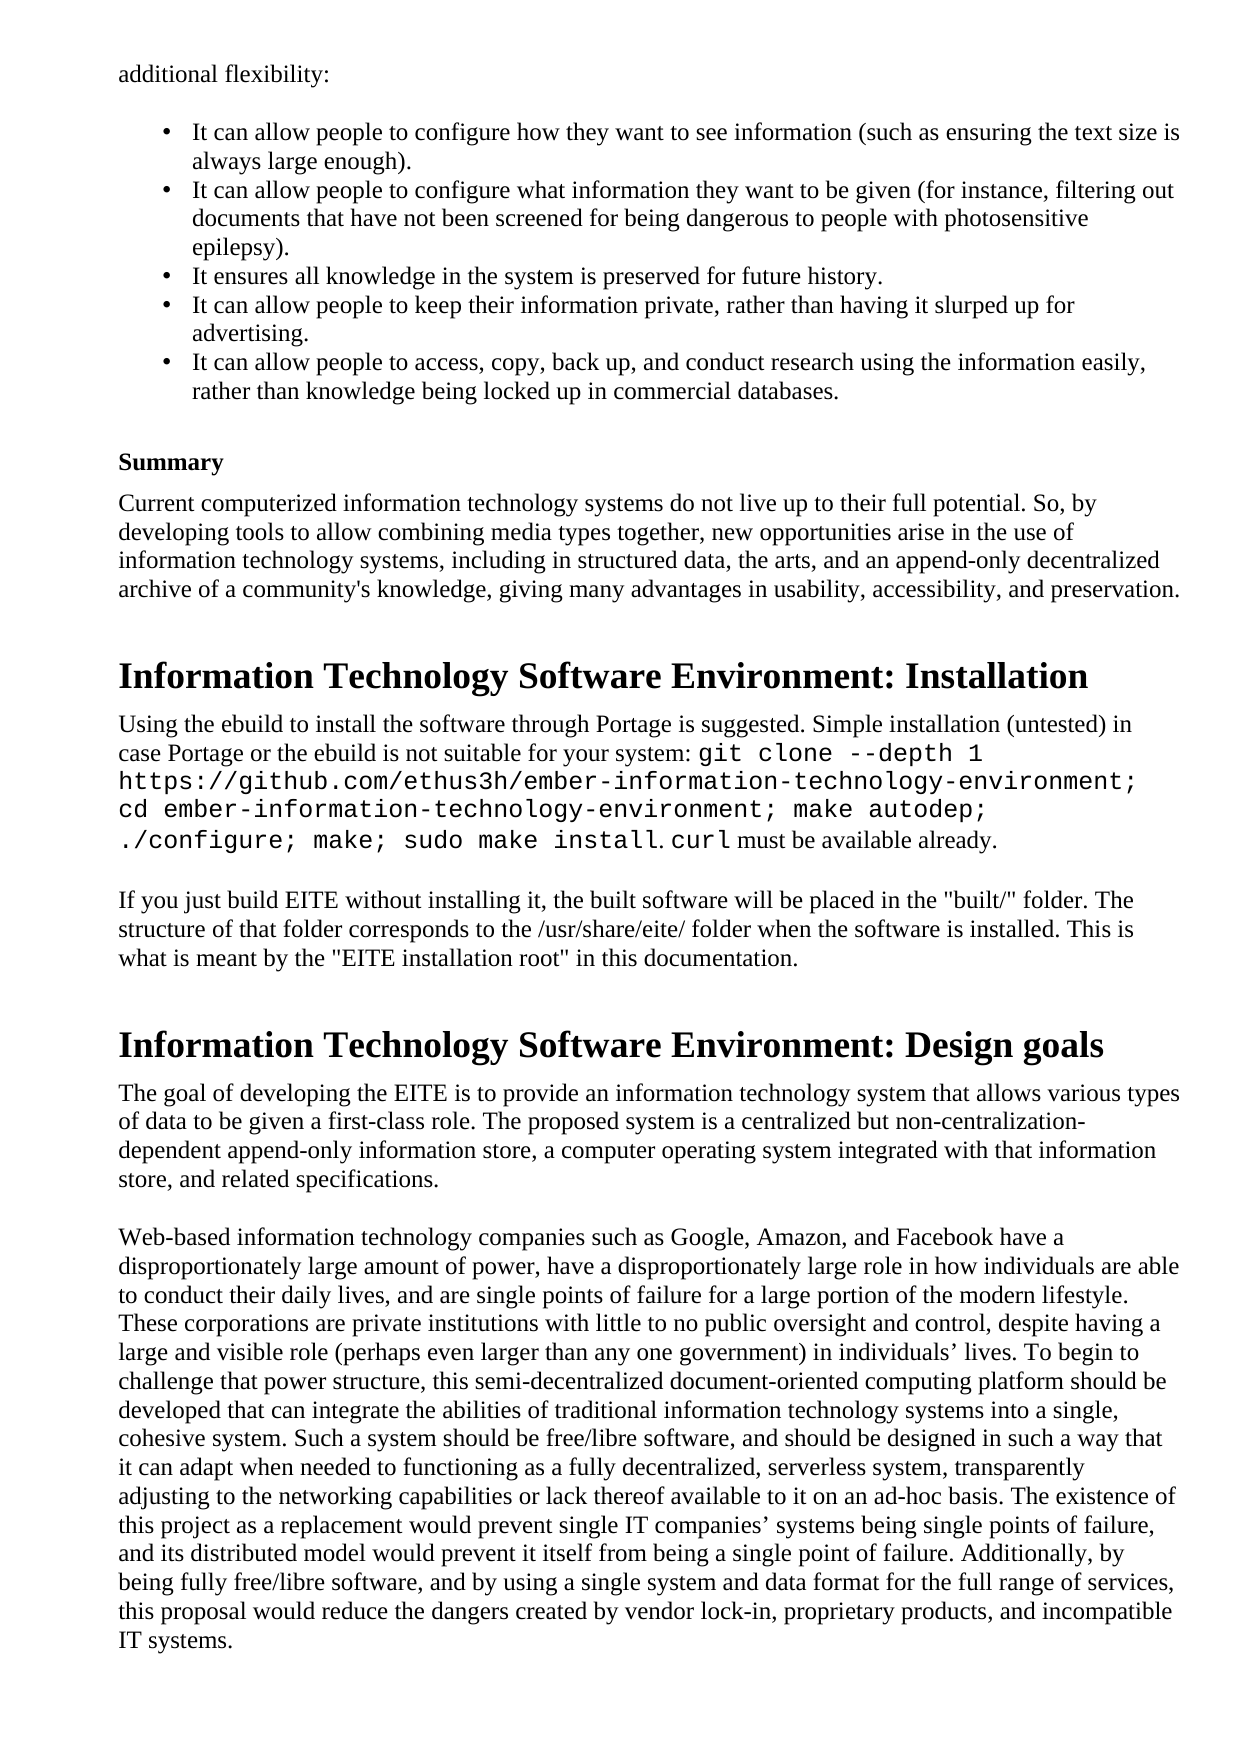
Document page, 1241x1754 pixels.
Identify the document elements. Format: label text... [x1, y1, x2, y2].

subtitle Information Technology Software Environment: Design goals [118, 1022, 1181, 1065]
text The goal of developing the EITE is to provide an information technology system that allows various types of data to be given a first-class role. The proposed system is a centralized but non-centralization-dependent append-only information store, a computer operating system integrated with that information store, and related specifications. [118, 1078, 1181, 1193]
list It can allow people to keep their information private, rather than having it slurped up for advertising. [162, 290, 1181, 347]
text additional flexibility: [118, 59, 1181, 88]
subtitle Summary [118, 447, 1181, 476]
text Current computerized information technology systems do not live up to their full potential. So, by developing tools to allow combining media types together, new opportunities arise in the use of information technology systems, including in structured data, the arts, and an append-only decentralized archive of a community's knowledge, giving many advantages in usability, accessibility, and preservation. [118, 488, 1181, 603]
text If you just build EITE without installing it, the built software will be placed in the "built/" folder. The structure of that folder corresponds to the /usr/share/eite/ folder when the software is installed. This is what is meant by the "EITE installation root" in this documentation. [118, 886, 1181, 972]
text Using the ebuild to install the software through Portage is suggested. Simple installation (untested) in case Portage or the ebuild is not suitable for your system: git clone --depth 1 https://github.com/ethus3h/ember-information-technology-environment; cd ember-information-technology-environment; make autodep; ./configure; make; sudo make install. curl must be available already. [118, 709, 1181, 856]
list It can allow people to configure how they want to see information (such as ensuring the text size is always large enough). [162, 117, 1181, 175]
list It can allow people to configure what information they want to be given (for instance, filtering out documents that have not been screened for being dangerous to people with photosensitive epilepsy). [162, 175, 1181, 261]
text Web-based information technology companies such as Google, Amazon, and Facebook have a disproportionately large amount of power, have a disproportionately large role in how individuals are able to conduct their daily lives, and are single points of failure for a large portion of the modern lifestyle. These corporations are private institutions with little to no public oversight and control, despite having a large and visible role (perhaps even larger than any one government) in individuals’ lives. To begin to challenge that power structure, this semi-decentralized document-oriented computing platform should be developed that can integrate the abilities of traditional information technology systems into a single, cohesive system. Such a system should be free/libre software, and should be designed in such a way that it can adapt when needed to functioning as a fully decentralized, serverless system, transparently adjusting to the networking capabilities or lack thereof available to it on an ad-hoc basis. The existence of this project as a replacement would prevent single IT companies’ systems being single points of failure, and its distributed model would prevent it itself from being a single point of failure. Additionally, by being fully free/libre software, and by using a single system and data format for the full range of services, this proposal would reduce the dangers created by vendor lock-in, proprietary products, and incompatible IT systems. [118, 1222, 1181, 1653]
subtitle Information Technology Software Environment: Installation [118, 653, 1181, 696]
list It can allow people to access, copy, back up, and conduct research using the information easily, rather than knowledge being locked up in commercial databases. [162, 347, 1181, 405]
list It ensures all knowledge in the system is preserved for future history. [162, 261, 1181, 290]
